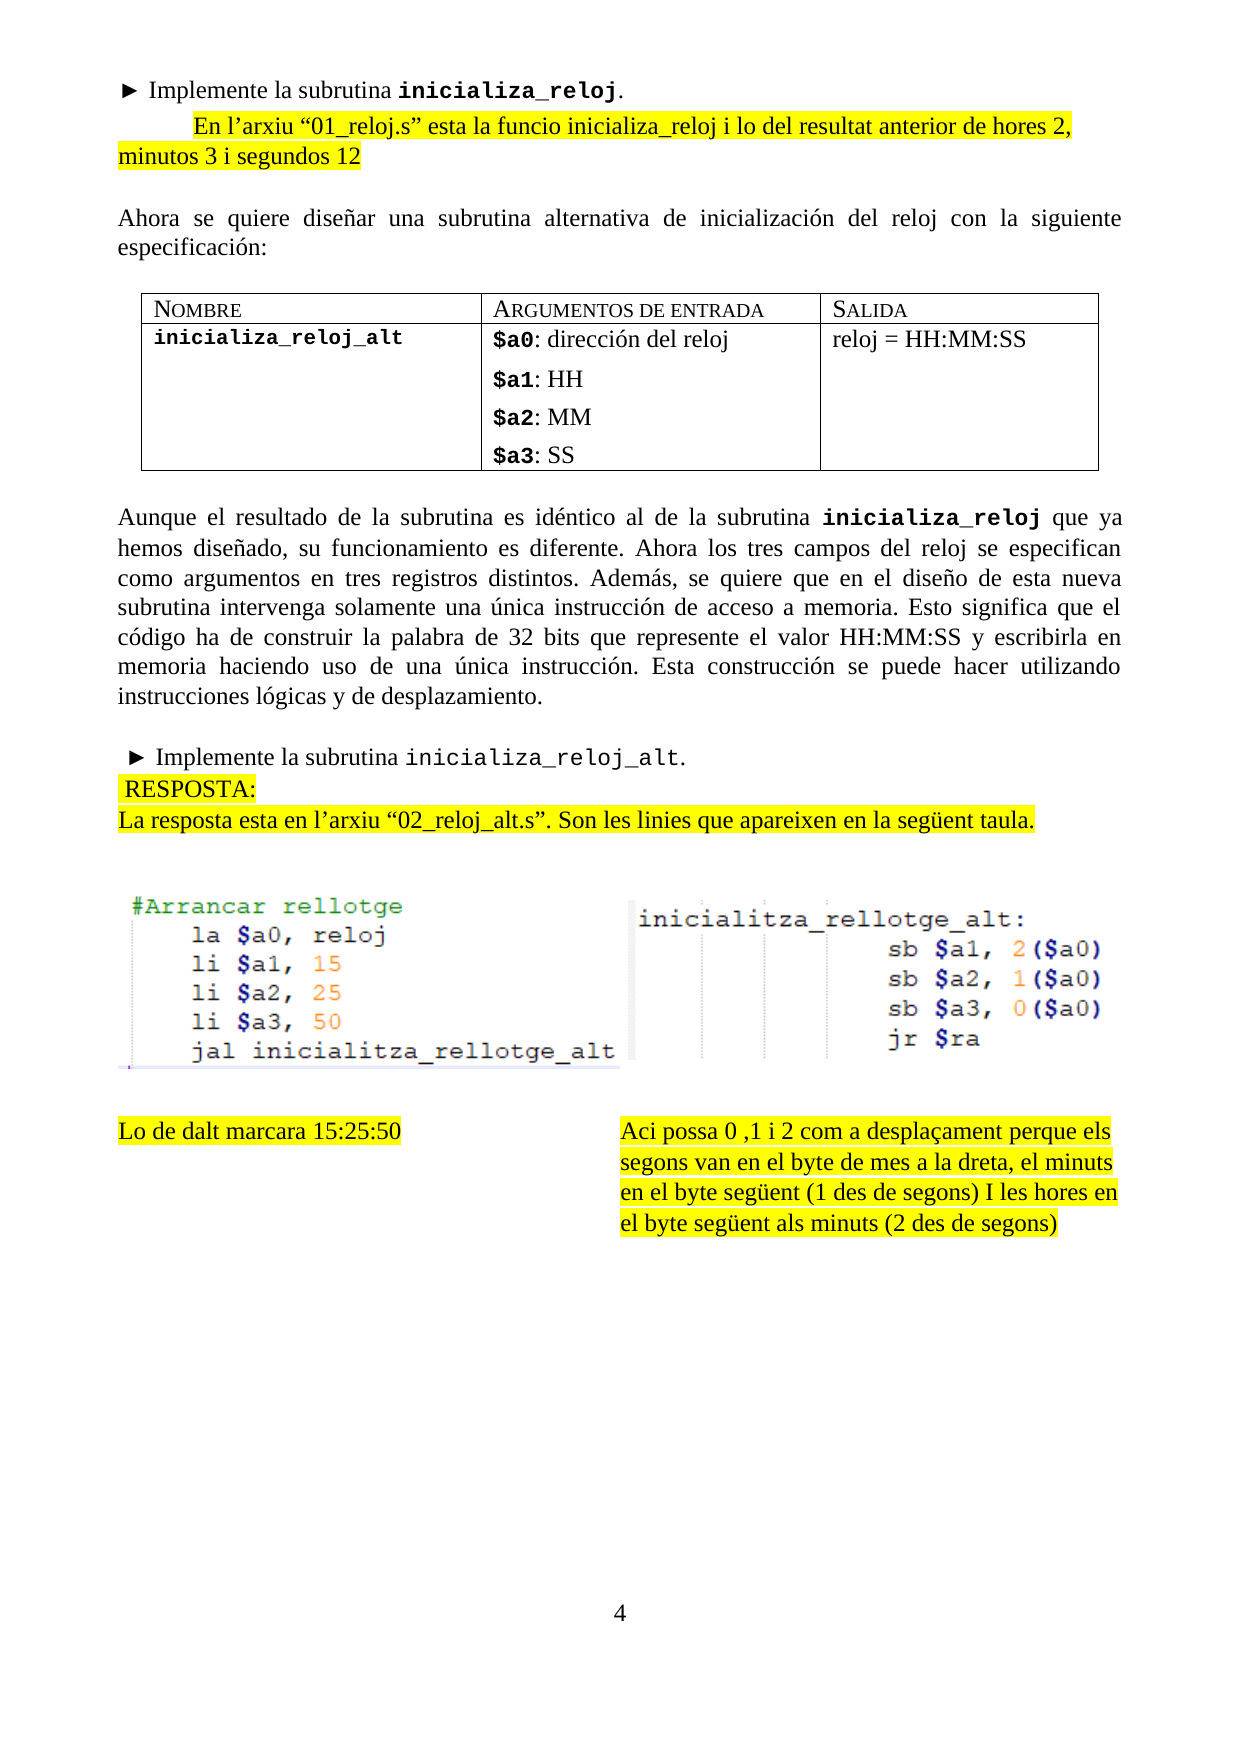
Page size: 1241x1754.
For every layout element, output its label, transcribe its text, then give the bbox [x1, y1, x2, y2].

table_header NOMBRE [142, 294, 481, 323]
picture [118, 889, 621, 1069]
text La resposta esta en l’arxiu “02_reloj_alt.s”. Son les linies que apareixen en la següent taula. [118, 805, 1122, 833]
table_cell $a0: dirección del reloj $a1: HH $a2: MM $a3: SS [482, 324, 820, 470]
table_header [620, 866, 1122, 1116]
text ► Implemente la subrutina inicializa_reloj. [117, 75, 1122, 105]
text Aunque el resultado de la subrutina es idéntico al de la subrutina inicializa_reloj que ya hemos diseñado, su funcionamiento es diferente. Ahora los tres campos del reloj se especifican como argumentos en tres registros distintos. Además, se quiere que en el diseño de esta nueva subrutina intervenga solamente una única instrucción de acceso a memoria. Esto significa que el código ha de construir la palabra de 32 bits que represente el valor HH:MM:SS y escribirla en memoria haciendo uso de una única instrucción. Esta construcción se puede hacer utilizando instrucciones lógicas y de desplazamiento. [117, 502, 1122, 710]
table_cell Aci possa 0 ,1 i 2 com a desplaçament perque els segons van en el byte de mes a la dreta, el minuts en el byte següent (1 des de segons) I les hores en el byte següent als minuts (2 des de segons) [620, 1116, 1122, 1253]
picture [628, 900, 1114, 1060]
text RESPOSTA: [118, 774, 1122, 803]
text En l’arxiu “01_reloj.s” esta la funcio inicializa_reloj i lo del resultat anterior de hores 2, minutos 3 i segundos 12 [118, 111, 1122, 170]
table_cell Lo de dalt marcara 15:25:50 [118, 1116, 620, 1253]
table_header [118, 1069, 620, 1116]
table_header ARGUMENTOS DE ENTRADA [482, 294, 820, 323]
table_header [118, 866, 620, 889]
table_header SALIDA [821, 294, 1098, 323]
table_cell inicializa_reloj_alt [142, 324, 481, 470]
table_cell reloj = HH:MM:SS [821, 324, 1098, 470]
text ► Implemente la subrutina inicializa_reloj_alt. [118, 742, 1122, 772]
text Ahora se quiere diseñar una subrutina alternativa de inicialización del reloj con la siguiente especificación: [117, 203, 1122, 261]
